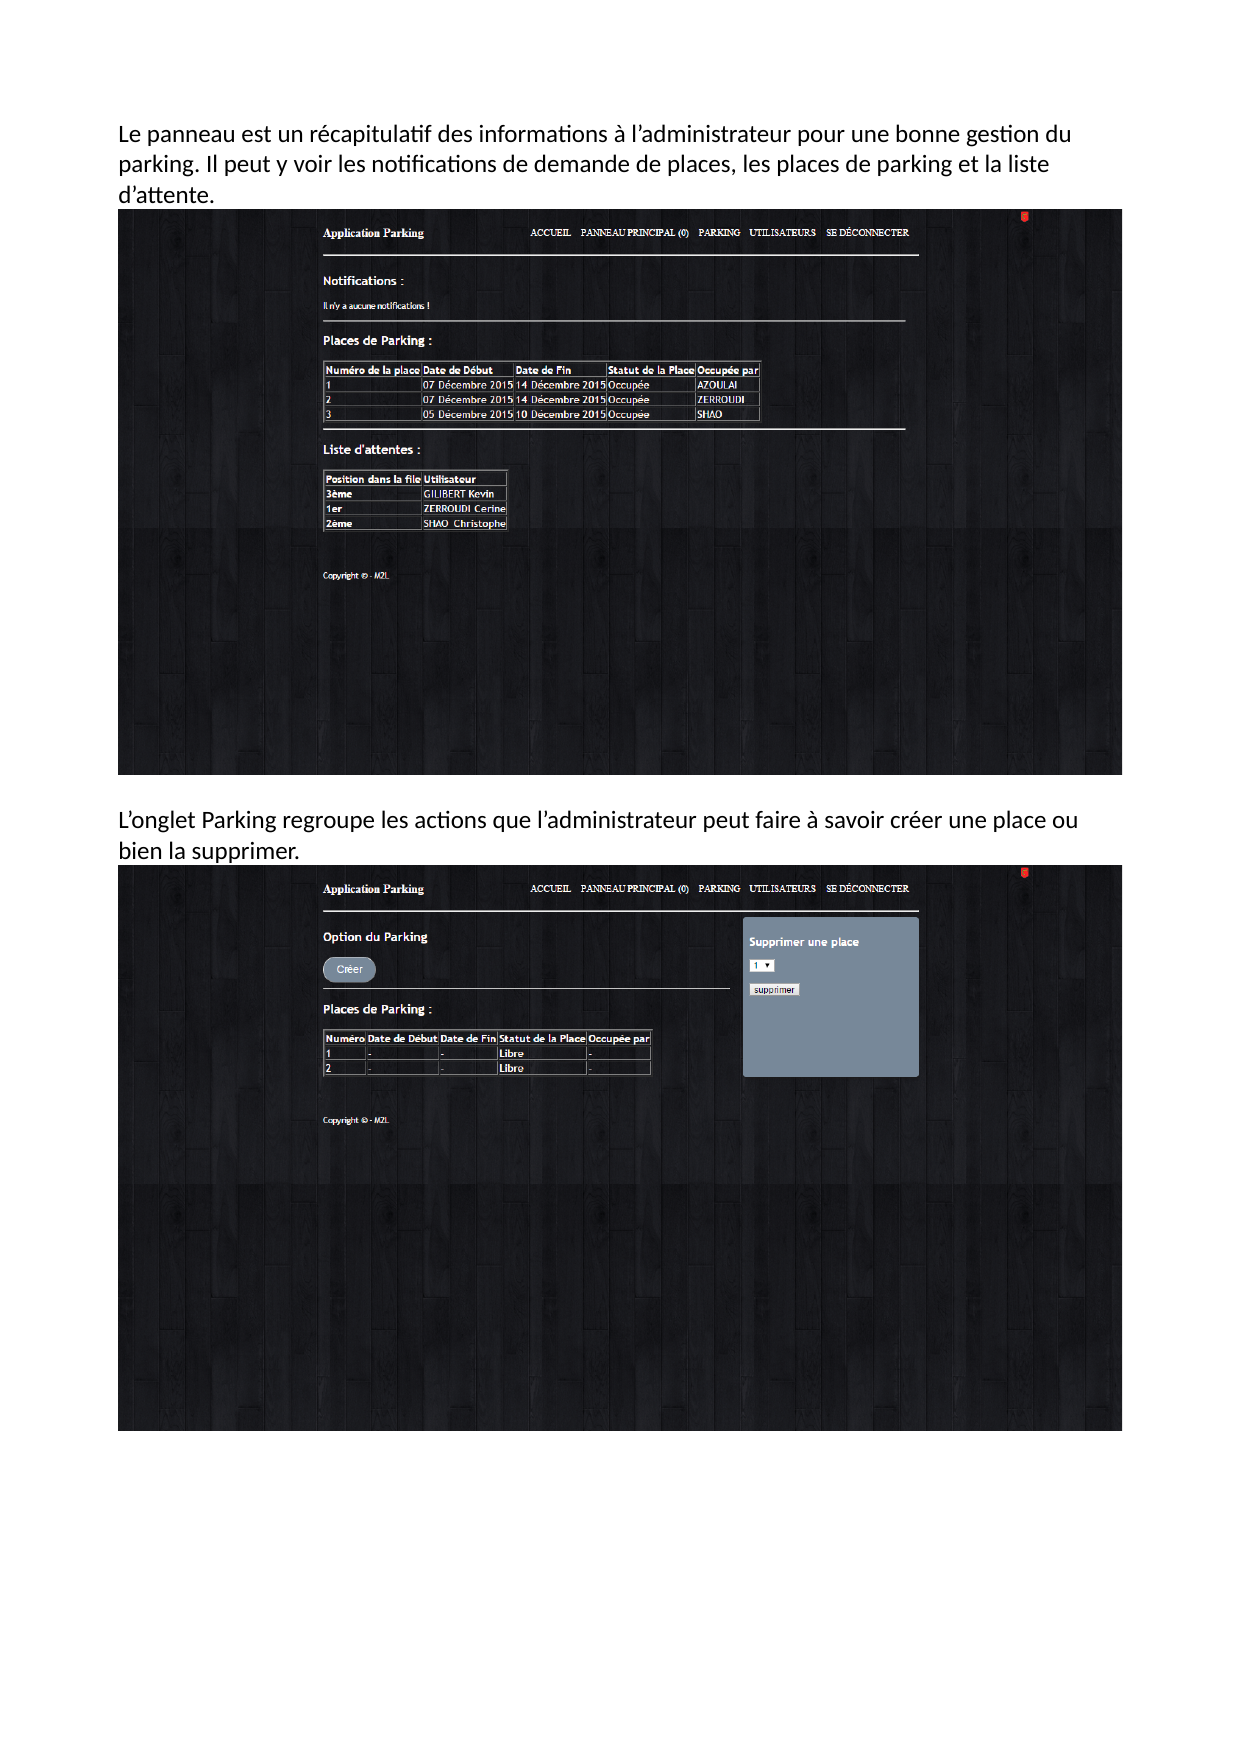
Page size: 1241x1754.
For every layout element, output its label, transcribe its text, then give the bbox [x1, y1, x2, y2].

text Le panneau est un récapitulatif des informations à l’administrateur pour une bonne gestion du parking. Il peut y voir les notifications de demande de places, les places de parking et la liste d’attente. [118, 118, 1122, 209]
text L’onglet Parking regroupe les actions que l’administrateur peut faire à savoir créer une place ou bien la supprimer. [118, 805, 1122, 865]
